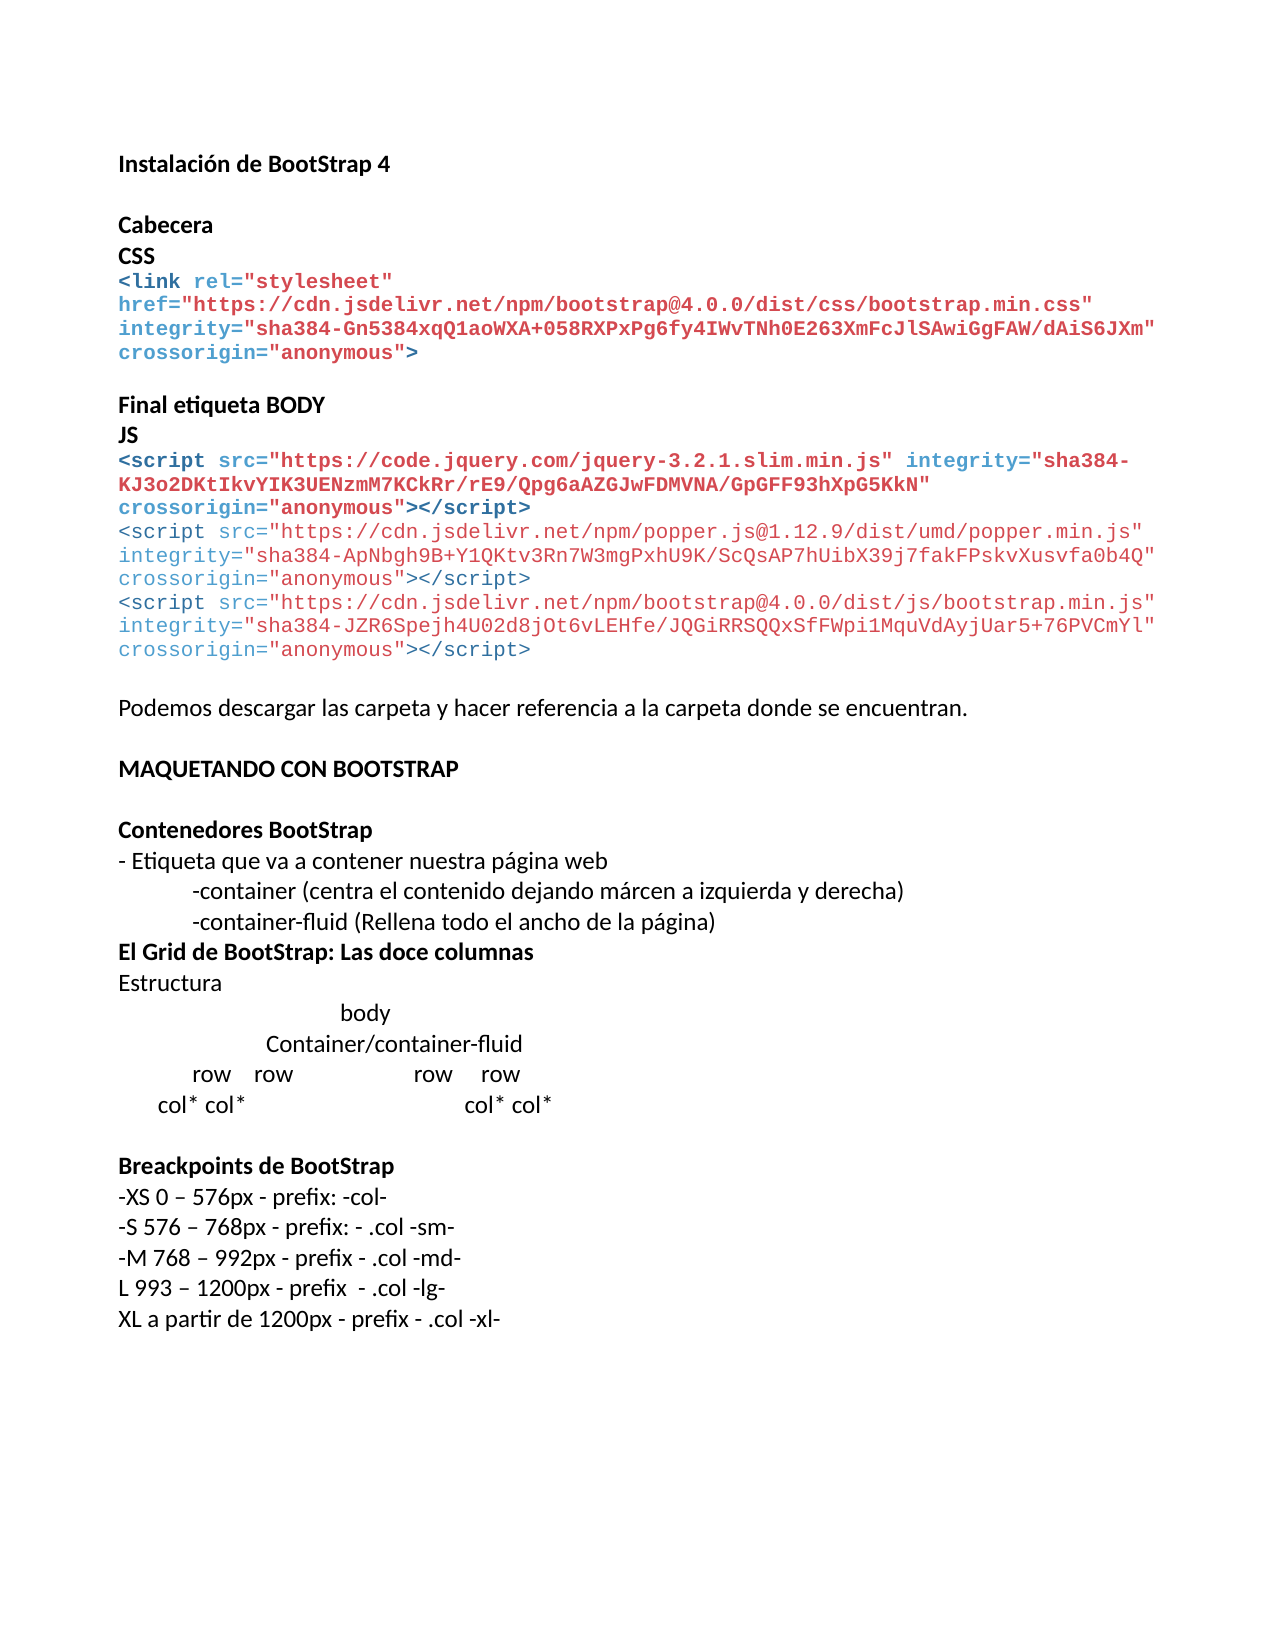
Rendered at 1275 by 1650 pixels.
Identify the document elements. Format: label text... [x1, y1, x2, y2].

text -XS 0 – 576px - prefix: -col- [118, 1181, 1157, 1211]
text - Etiqueta que va a contener nuestra página web [118, 845, 1157, 875]
text Podemos descargar las carpeta y hacer referencia a la carpeta donde se encuentran. [118, 692, 1157, 723]
text -S 576 – 768px - prefix: - .col -sm- [118, 1211, 1157, 1242]
text Breackpoints de BootStrap [118, 1150, 1157, 1181]
text -M 768 – 992px - prefix - .col -md- [118, 1242, 1157, 1272]
text Final etiqueta BODY [118, 389, 1157, 419]
text col* col* col* col* [118, 1089, 1157, 1119]
text <script src="https://code.jquery.com/jquery-3.2.1.slim.min.js" integrity="sha384-KJ3o2DKtIkvYIK3UENzmM7KCkRr/rE9/Qpg6aAZGJwFDMVNA/GpGFF93hXpG5KkN" crossorigin="anonymous"></script> [118, 450, 1157, 521]
text Instalación de BootStrap 4 [118, 149, 1157, 179]
text Contenedores BootStrap [118, 814, 1157, 845]
text <script src="https://cdn.jsdelivr.net/npm/popper.js@1.12.9/dist/umd/popper.min.js" integrity="sha384-ApNbgh9B+Y1QKtv3Rn7W3mgPxhU9K/ScQsAP7hUibX39j7fakFPskvXusvfa0b4Q" crossorigin="anonymous"></script> [118, 521, 1157, 592]
text <link rel="stylesheet" href="https://cdn.jsdelivr.net/npm/bootstrap@4.0.0/dist/css/bootstrap.min.css" integrity="sha384-Gn5384xqQ1aoWXA+058RXPxPg6fy4IWvTNh0E263XmFcJlSAwiGgFAW/dAiS6JXm" crossorigin="anonymous"> [118, 271, 1157, 365]
text body [118, 997, 1157, 1028]
text <script src="https://cdn.jsdelivr.net/npm/bootstrap@4.0.0/dist/js/bootstrap.min.js" integrity="sha384-JZR6Spejh4U02d8jOt6vLEHfe/JQGiRRSQQxSfFWpi1MquVdAyjUar5+76PVCmYl" crossorigin="anonymous"></script> [118, 592, 1157, 663]
text Cabecera [118, 210, 1157, 240]
text MAQUETANDO CON BOOTSTRAP [118, 753, 1157, 784]
text -container (centra el contenido dejando márcen a izquierda y derecha) [118, 875, 1157, 906]
text L 993 – 1200px - prefix - .col -lg- [118, 1272, 1157, 1303]
text CSS [118, 240, 1157, 271]
text -container-fluid (Rellena todo el ancho de la página) [118, 906, 1157, 936]
text El Grid de BootStrap: Las doce columnas [118, 936, 1157, 967]
text Container/container-fluid [118, 1028, 1157, 1058]
text Estructura [118, 967, 1157, 997]
text XL a partir de 1200px - prefix - .col -xl- [118, 1303, 1157, 1333]
text JS [118, 419, 1157, 450]
text row row row row [118, 1058, 1157, 1089]
